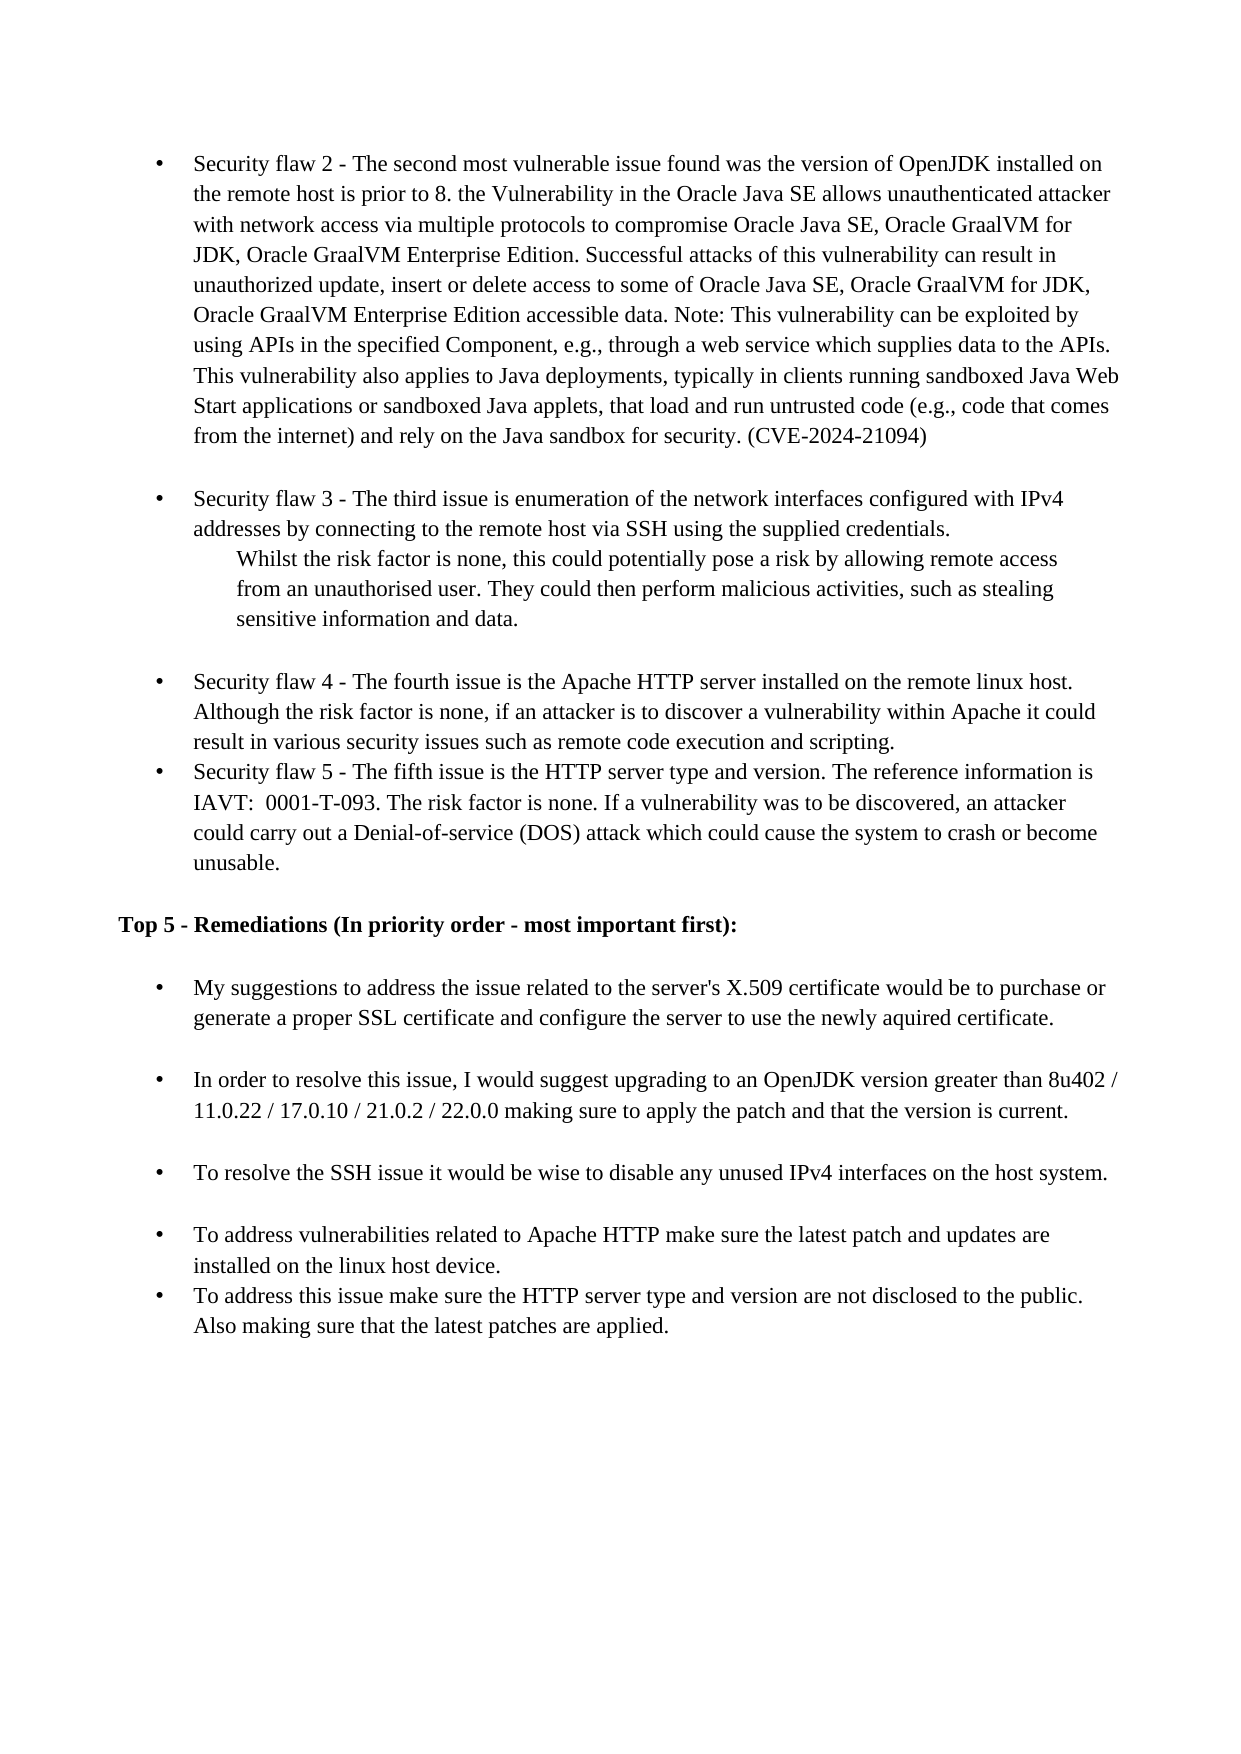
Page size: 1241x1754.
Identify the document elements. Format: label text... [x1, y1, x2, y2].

list Security flaw 2 - The second most vulnerable issue found was the version of OpenJDK installed on the remote host is prior to 8. the Vulnerability in the Oracle Java SE allows unauthenticated attacker with network access via multiple protocols to compromise Oracle Java SE, Oracle GraalVM for JDK, Oracle GraalVM Enterprise Edition. Successful attacks of this vulnerability can result in unauthorized update, insert or delete access to some of Oracle Java SE, Oracle GraalVM for JDK, Oracle GraalVM Enterprise Edition accessible data. Note: This vulnerability can be exploited by using APIs in the specified Component, e.g., through a web service which supplies data to the APIs. This vulnerability also applies to Java deployments, typically in clients running sandboxed Java Web Start applications or sandboxed Java applets, that load and run untrusted code (e.g., code that comes from the internet) and rely on the Java sandbox for security. (CVE-2024-21094) [156, 150, 1122, 448]
text Whilst the risk factor is none, this could potentially pose a risk by allowing remote access from an unauthorised user. They could then perform malicious activities, such as stealing sensitive information and data. [118, 545, 1122, 632]
list In order to resolve this issue, I would suggest upgrading to an OpenJDK version greater than 8u402 / 11.0.22 / 17.0.10 / 21.0.2 / 22.0.0 making sure to apply the patch and that the version is current. [156, 1066, 1122, 1123]
list To address vulnerabilities related to Apache HTTP make sure the latest patch and updates are installed on the linux host device. [156, 1221, 1122, 1278]
text Top 5 - Remediations (In priority order - most important first): [118, 911, 1122, 938]
list Security flaw 5 - The fifth issue is the HTTP server type and version. The reference information is IAVT: 0001-T-093. The risk factor is none. If a vulnerability was to be discovered, an attacker could carry out a Denial-of-service (DOS) attack which could cause the system to crash or become unusable. [156, 758, 1122, 875]
list My suggestions to address the issue related to the server's X.509 certificate would be to purchase or generate a proper SSL certificate and configure the server to use the newly aquired certificate. [156, 974, 1122, 1030]
list To address this issue make sure the HTTP server type and version are not disclosed to the public. Also making sure that the latest patches are applied. [156, 1282, 1122, 1338]
list To resolve the SSH issue it would be wise to disable any unused IPv4 interfaces on the host system. [156, 1159, 1122, 1185]
list Security flaw 3 - The third issue is enumeration of the network interfaces configured with IPv4 addresses by connecting to the remote host via SSH using the supplied credentials. [156, 484, 1122, 541]
list Security flaw 4 - The fourth issue is the Apache HTTP server installed on the remote linux host. Although the risk factor is none, if an attacker is to discover a vulnerability within Apache it could result in various security issues such as remote code execution and scripting. [156, 668, 1122, 754]
